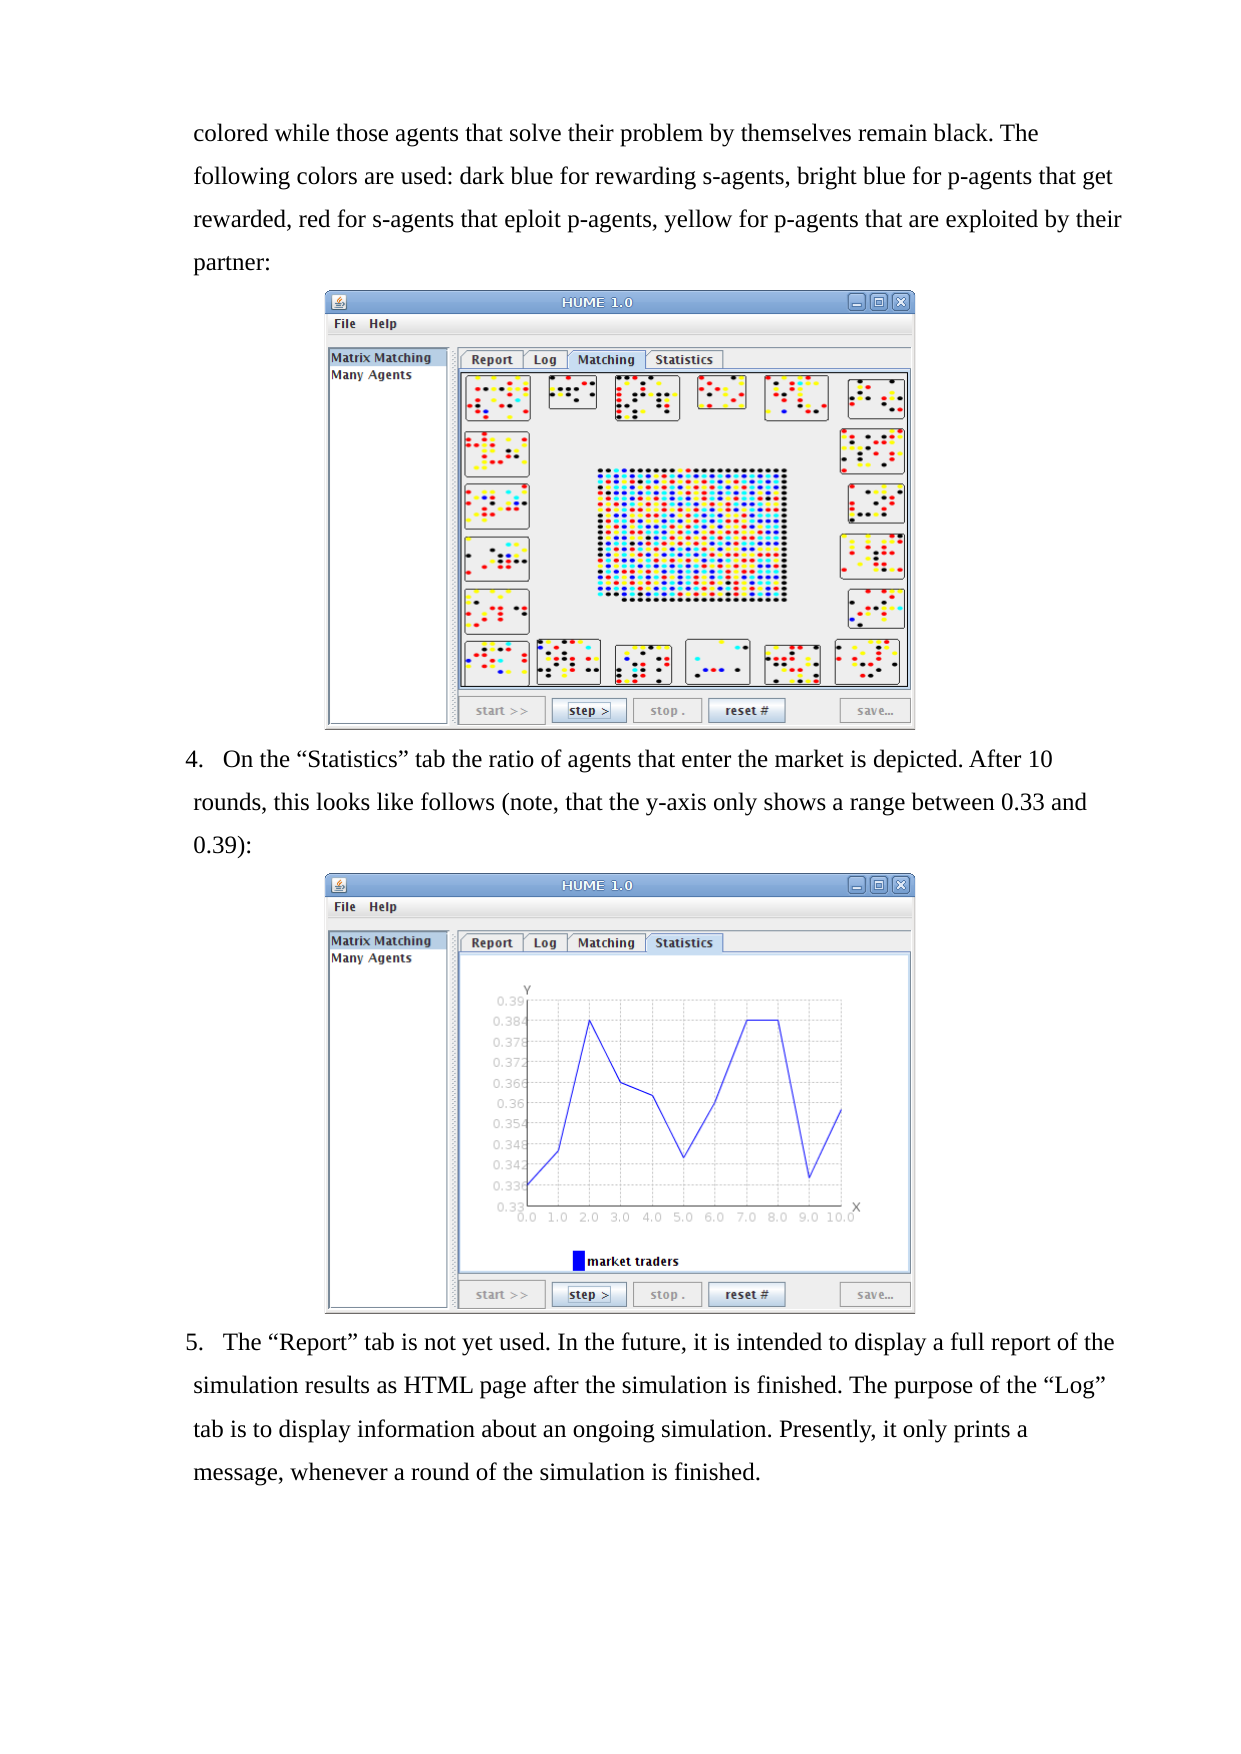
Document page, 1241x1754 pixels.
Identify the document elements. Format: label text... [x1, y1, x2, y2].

list The “Report” tab is not yet used. In the future, it is intended to display a full report of the simulation results as HTML page after the simulation is finished. The purpose of the “Log” tab is to display information about an ongoing simulation. Presently, it only prints a message, whenever a round of the simulation is finished. [156, 874, 1122, 1486]
picture [324, 290, 916, 730]
picture [324, 873, 916, 1314]
list On the “Statistics” tab the ratio of agents that enter the market is depicted. After 10 rounds, this looks like follows (note, that the y-axis only shows a range between 0.33 and 0.39): [156, 291, 1122, 859]
list colored while those agents that solve their problem by themselves remain black. The following colors are used: dark blue for rewarding s-agents, bright blue for p-agents that get rewarded, red for s-agents that eploit p-agents, yellow for p-agents that are exploited by their partner: [156, 118, 1122, 276]
